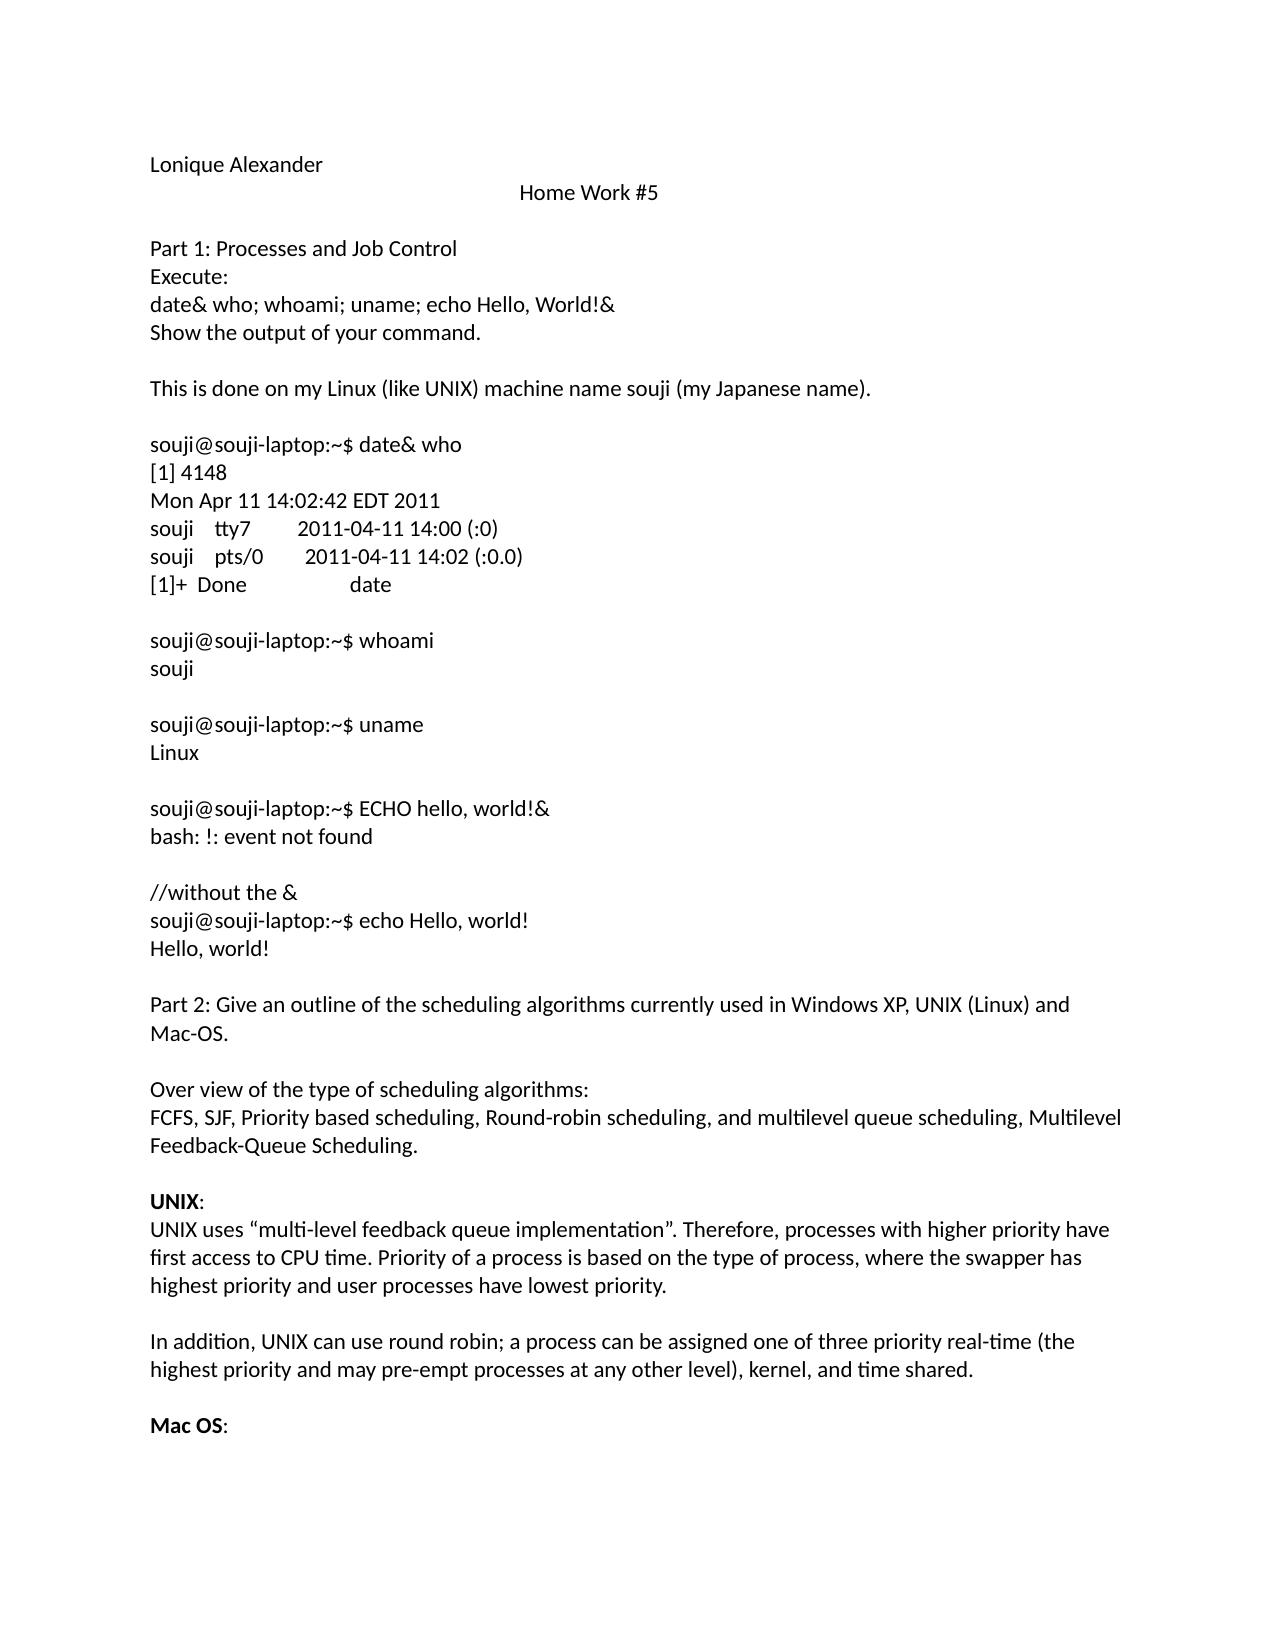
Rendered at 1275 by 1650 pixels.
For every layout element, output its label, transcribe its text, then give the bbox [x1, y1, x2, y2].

text souji tty7 2011-04-11 14:00 (:0) [150, 514, 1125, 542]
text bash: !: event not found [150, 822, 1125, 851]
text Mac-OS. [150, 1019, 1125, 1047]
text [1] 4148 [150, 458, 1125, 486]
text Over view of the type of scheduling algorithms: [150, 1075, 1125, 1103]
text //without the & [150, 878, 1125, 907]
text souji pts/0 2011-04-11 14:02 (:0.0) [150, 542, 1125, 570]
text Linux [150, 738, 1125, 766]
text [1]+ Done date [150, 570, 1125, 598]
text Execute: [150, 262, 1125, 290]
text UNIX uses “multi-level feedback queue implementation”. Therefore, processes with higher priority have first access to CPU time. Priority of a process is based on the type of process, where the swapper has highest priority and user processes have lowest priority. [150, 1215, 1125, 1299]
text Hello, world! [150, 934, 1125, 963]
text In addition, UNIX can use round robin; a process can be assigned one of three priority real-time (the highest priority and may pre-empt processes at any other level), kernel, and time shared. [150, 1327, 1125, 1383]
text Lonique Alexander Home Work #5 [150, 150, 1125, 206]
text This is done on my Linux (like UNIX) machine name souji (my Japanese name). [150, 374, 1125, 402]
text souji [150, 654, 1125, 682]
text souji@souji-laptop:~$ whoami [150, 626, 1125, 654]
text souji@souji-laptop:~$ echo Hello, world! [150, 907, 1125, 934]
text souji@souji-laptop:~$ ECHO hello, world!& [150, 794, 1125, 822]
text date& who; whoami; uname; echo Hello, World!& [150, 290, 1125, 318]
text Show the output of your command. [150, 318, 1125, 346]
text Mac OS: [150, 1411, 1125, 1439]
text Part 2: Give an outline of the scheduling algorithms currently used in Windows XP, UNIX (Linux) and [150, 991, 1125, 1019]
text FCFS, SJF, Priority based scheduling, Round-robin scheduling, and multilevel queue scheduling, Multilevel Feedback-Queue Scheduling. [150, 1103, 1125, 1159]
text souji@souji-laptop:~$ uname [150, 710, 1125, 738]
text souji@souji-laptop:~$ date& who [150, 430, 1125, 458]
text Mon Apr 11 14:02:42 EDT 2011 [150, 486, 1125, 514]
text UNIX: [150, 1187, 1125, 1215]
text Part 1: Processes and Job Control [150, 234, 1125, 262]
